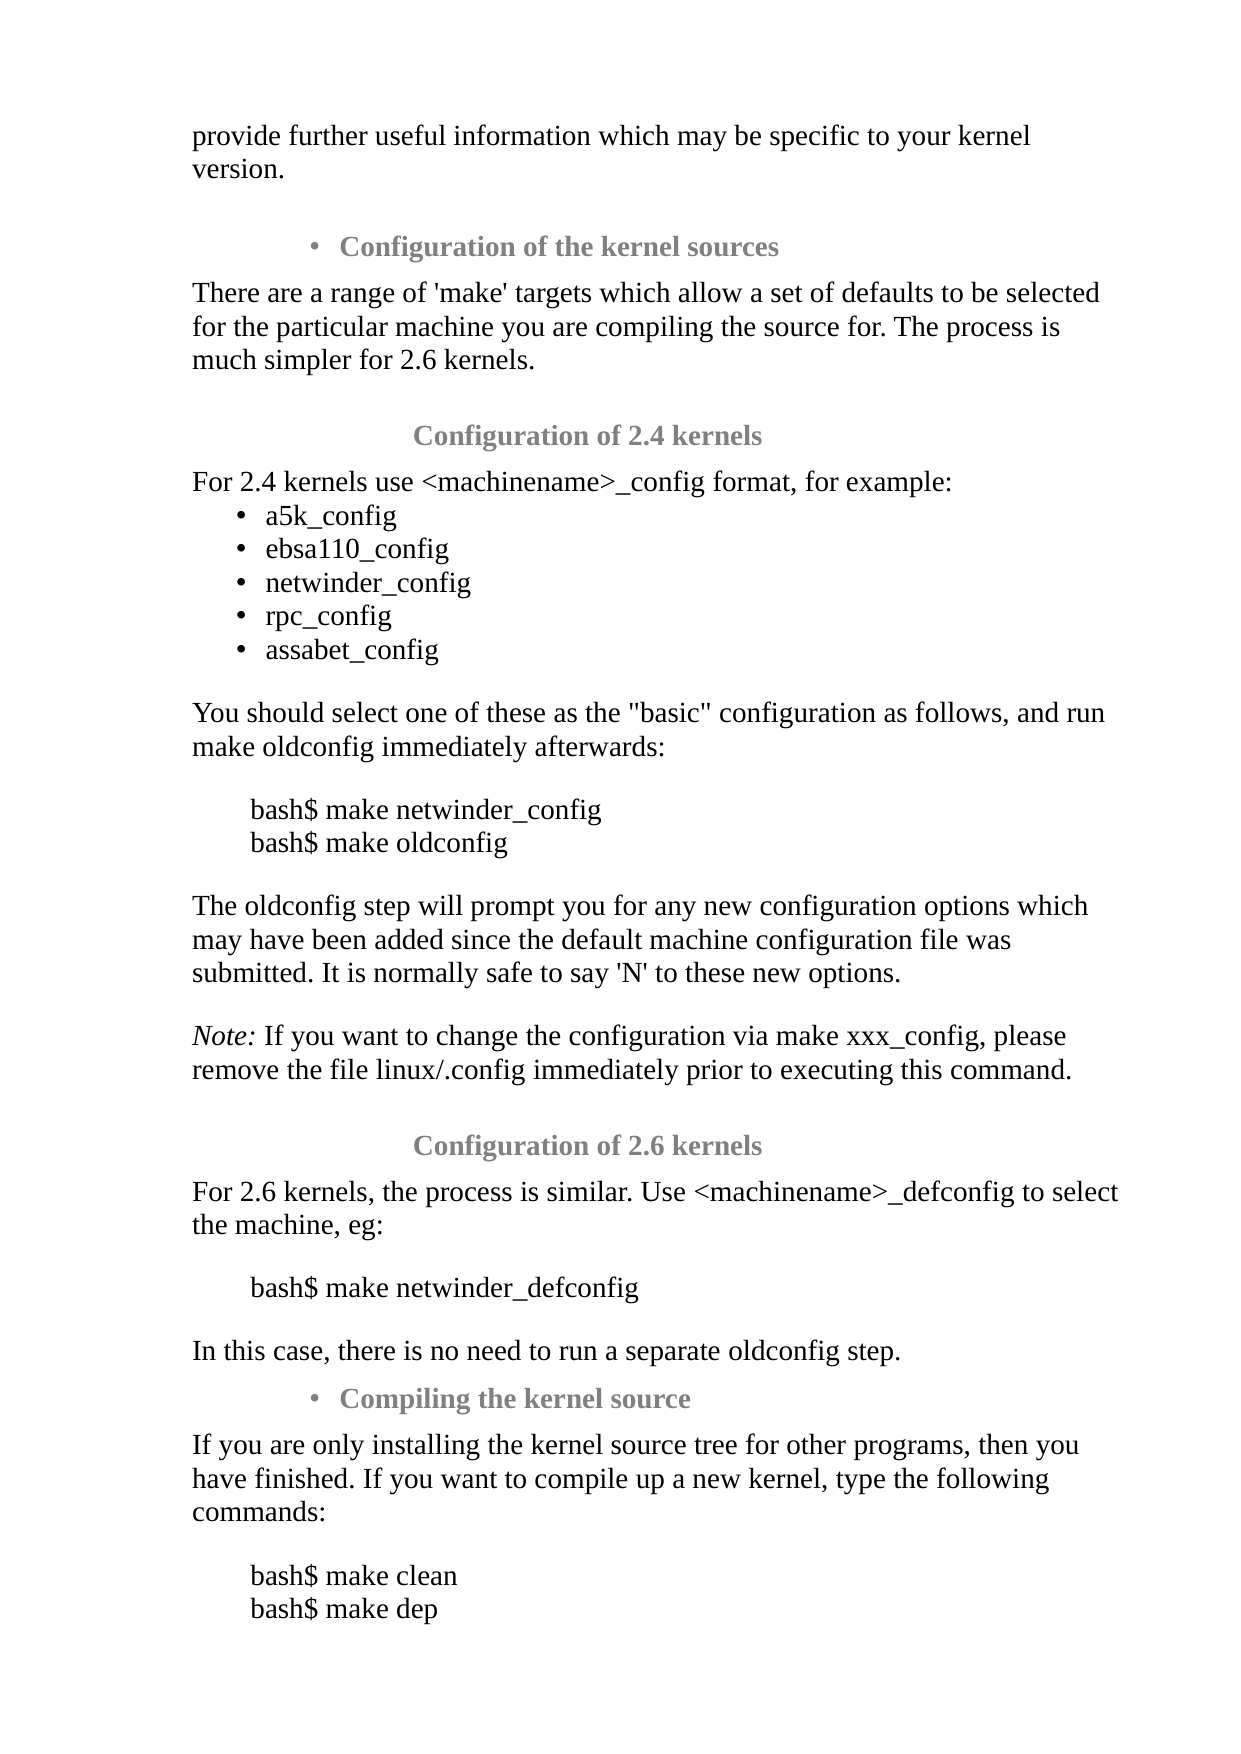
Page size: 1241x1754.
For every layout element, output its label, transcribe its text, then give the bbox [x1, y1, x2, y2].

subtitle Configuration of 2.4 kernels [383, 418, 1122, 452]
list If you are only installing the kernel source tree for other programs, then you have finished. If you want to compile up a new kernel, type the following commands: [162, 1427, 1122, 1528]
subtitle Configuration of the kernel sources [309, 229, 1122, 263]
list bash$ make oldconfig [162, 825, 1122, 859]
list The oldconfig step will prompt you for any new configuration options which may have been added since the default machine configuration file was submitted. It is normally safe to say 'N' to these new options. [162, 888, 1122, 989]
list For 2.4 kernels use <machinename>_config format, for example: [162, 464, 1122, 498]
list ebsa110_config [236, 531, 1122, 565]
list assabet_config [236, 632, 1122, 666]
subtitle Configuration of 2.6 kernels [383, 1128, 1122, 1161]
list For 2.6 kernels, the process is similar. Use <machinename>_defconfig to select the machine, eg: [162, 1174, 1122, 1241]
subtitle Compiling the kernel source [309, 1381, 1122, 1415]
list provide further useful information which may be specific to your kernel version. [162, 118, 1122, 185]
list Note: If you want to change the configuration via make xxx_config, please remove the file linux/.config immediately prior to executing this command. [162, 1018, 1122, 1086]
list bash$ make dep [162, 1591, 1122, 1625]
list In this case, there is no need to run a separate oldconfig step. [162, 1333, 1122, 1367]
list netwinder_config [236, 565, 1122, 598]
list a5k_config [236, 498, 1122, 531]
list bash$ make netwinder_config [162, 792, 1122, 825]
list You should select one of these as the "basic" configuration as follows, and run make oldconfig immediately afterwards: [162, 695, 1122, 762]
list There are a range of 'make' targets which allow a set of defaults to be selected for the particular machine you are compiling the source for. The process is much simpler for 2.6 kernels. [162, 275, 1122, 376]
list bash$ make netwinder_defconfig [162, 1270, 1122, 1304]
list bash$ make clean [162, 1558, 1122, 1591]
list rpc_config [236, 598, 1122, 632]
